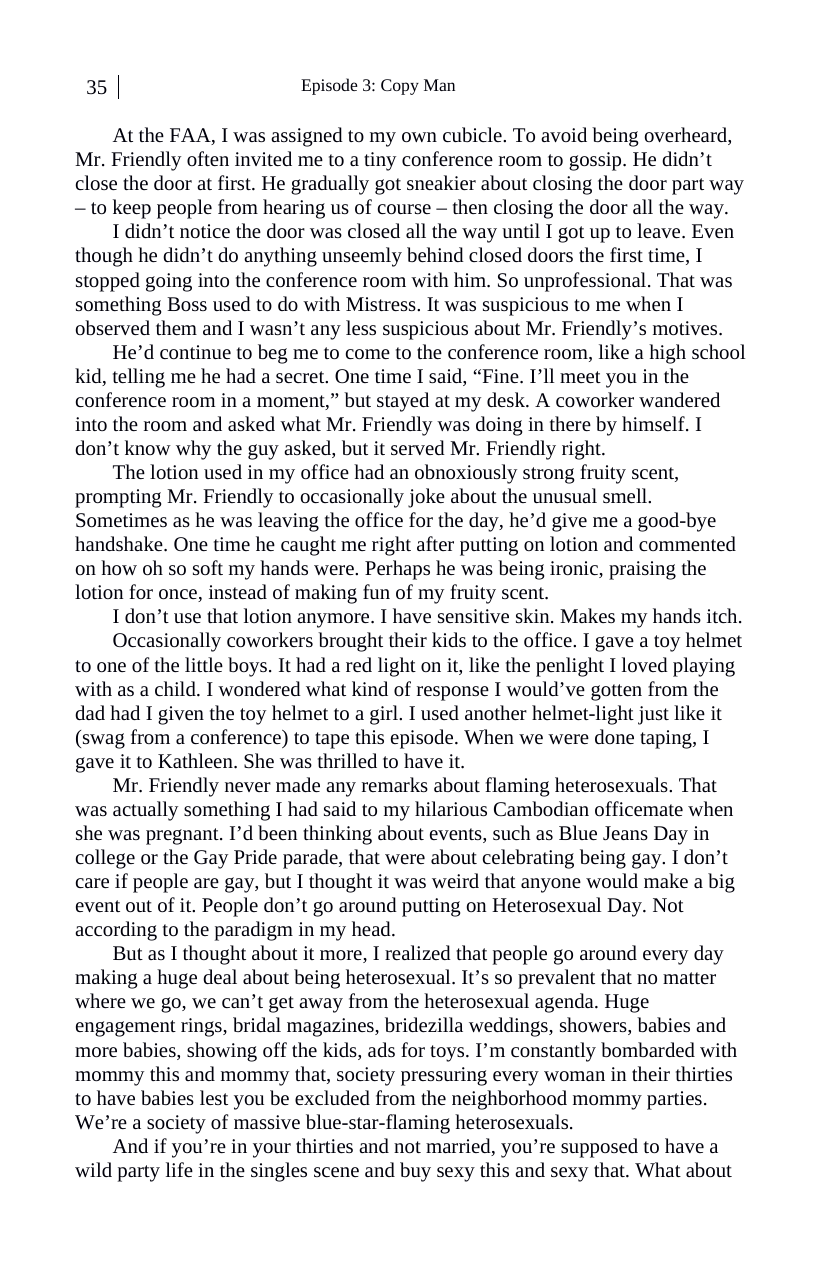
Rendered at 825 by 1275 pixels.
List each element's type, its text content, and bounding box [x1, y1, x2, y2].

text I didn’t notice the door was closed all the way until I got up to leave. Even though he didn’t do anything unseemly behind closed doors the first time, I stopped going into the conference room with him. So unprofessional. That was something Boss used to do with Mistress. It was suspicious to me when I observed them and I wasn’t any less suspicious about Mr. Friendly’s motives. [75, 219, 750, 340]
text At the FAA, I was assigned to my own cubicle. To avoid being overheard, Mr. Friendly often invited me to a tiny conference room to gossip. He didn’t close the door at first. He gradually got sneakier about closing the door part way – to keep people from hearing us of course – then closing the door all the way. [75, 123, 750, 219]
text I don’t use that lotion anymore. I have sensitive skin. Makes my hands itch. [75, 604, 750, 628]
text The lotion used in my office had an obnoxiously strong fruity scent, prompting Mr. Friendly to occasionally joke about the unusual smell. Sometimes as he was leaving the office for the day, he’d give me a good-bye handshake. One time he caught me right after putting on lotion and commented on how oh so soft my hands were. Perhaps he was being ironic, praising the lotion for once, instead of making fun of my fruity scent. [75, 460, 750, 604]
text Mr. Friendly never made any remarks about flaming heterosexuals. That was actually something I had said to my hilarious Cambodian officemate when she was pregnant. I’d been thinking about events, such as Blue Jeans Day in college or the Gay Pride parade, that were about celebrating being gay. I don’t care if people are gay, but I thought it was weird that anyone would make a big event out of it. People don’t go around putting on Heterosexual Day. Not according to the paradigm in my head. [75, 773, 750, 941]
text But as I thought about it more, I realized that people go around every day making a huge deal about being heterosexual. It’s so prevalent that no matter where we go, we can’t get away from the heterosexual agenda. Huge engagement rings, bridal magazines, bridezilla weddings, showers, babies and more babies, showing off the kids, ads for toys. I’m constantly bombarded with mommy this and mommy that, society pressuring every woman in their thirties to have babies lest you be excluded from the neighborhood mommy parties. We’re a society of massive blue-star-flaming heterosexuals. [75, 941, 750, 1134]
text He’d continue to beg me to come to the conference room, like a high school kid, telling me he had a secret. One time I said, “Fine. I’ll meet you in the conference room in a moment,” but stayed at my desk. A coworker wandered into the room and asked what Mr. Friendly was doing in there by himself. I don’t know why the guy asked, but it served Mr. Friendly right. [75, 340, 750, 460]
text And if you’re in your thirties and not married, you’re supposed to have a wild party life in the singles scene and buy sexy this and sexy that. What about [75, 1134, 750, 1182]
text Occasionally coworkers brought their kids to the office. I gave a toy helmet to one of the little boys. It had a red light on it, like the penlight I loved playing with as a child. I wondered what kind of response I would’ve gotten from the dad had I given the toy helmet to a girl. I used another helmet-light just like it (swag from a conference) to tape this episode. When we were done taping, I gave it to Kathleen. She was thrilled to have it. [75, 628, 750, 773]
